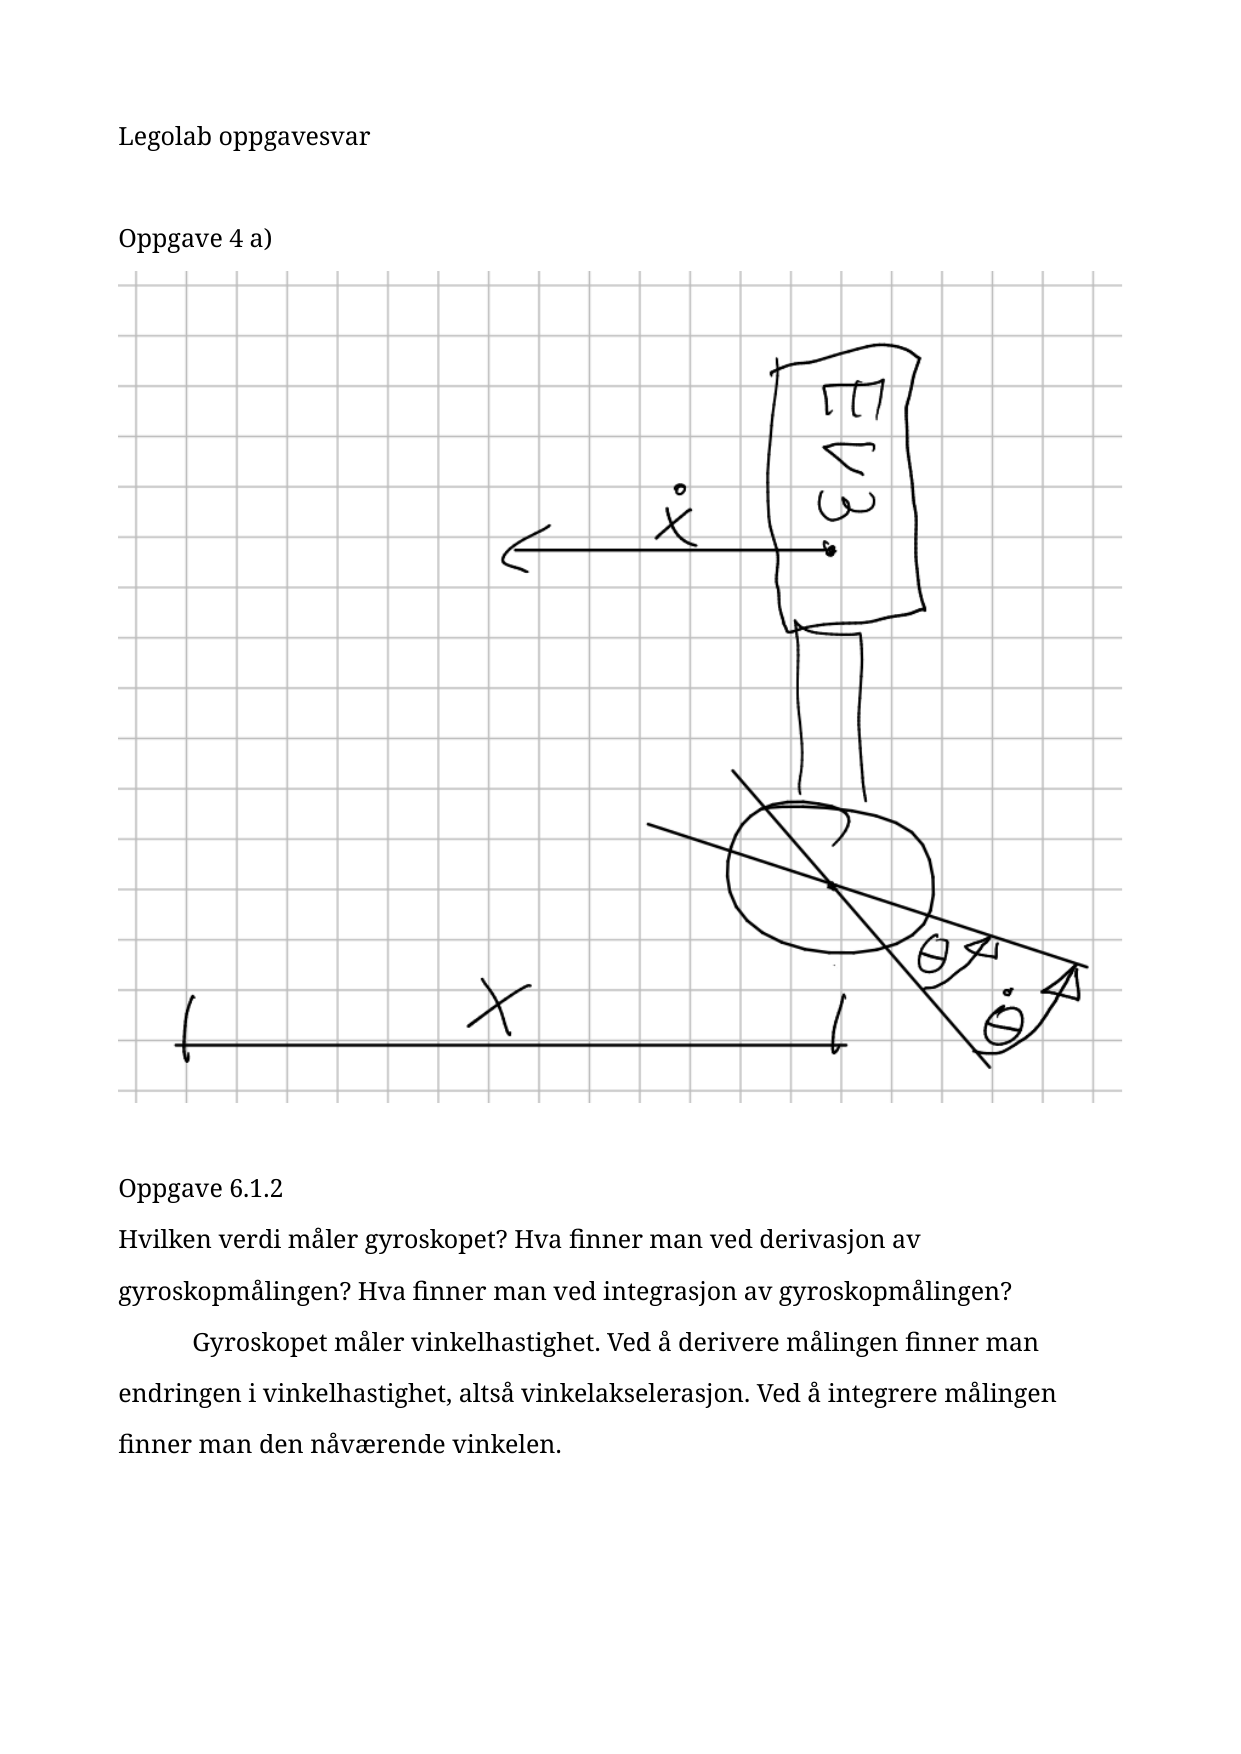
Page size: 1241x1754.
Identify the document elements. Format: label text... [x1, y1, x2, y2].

text Hvilken verdi måler gyroskopet? Hva finner man ved derivasjon av gyroskopmålingen? Hva finner man ved integrasjon av gyroskopmålingen? [118, 1222, 1122, 1307]
text Oppgave 4 a) [118, 220, 1122, 254]
picture [118, 271, 1123, 1103]
text Oppgave 6.1.2 [118, 1171, 1122, 1205]
text Gyroskopet måler vinkelhastighet. Ved å derivere målingen finner man endringen i vinkelhastighet, altså vinkelakselerasjon. Ved å integrere målingen finner man den nåværende vinkelen. [118, 1324, 1122, 1460]
text Legolab oppgavesvar [118, 118, 1122, 152]
